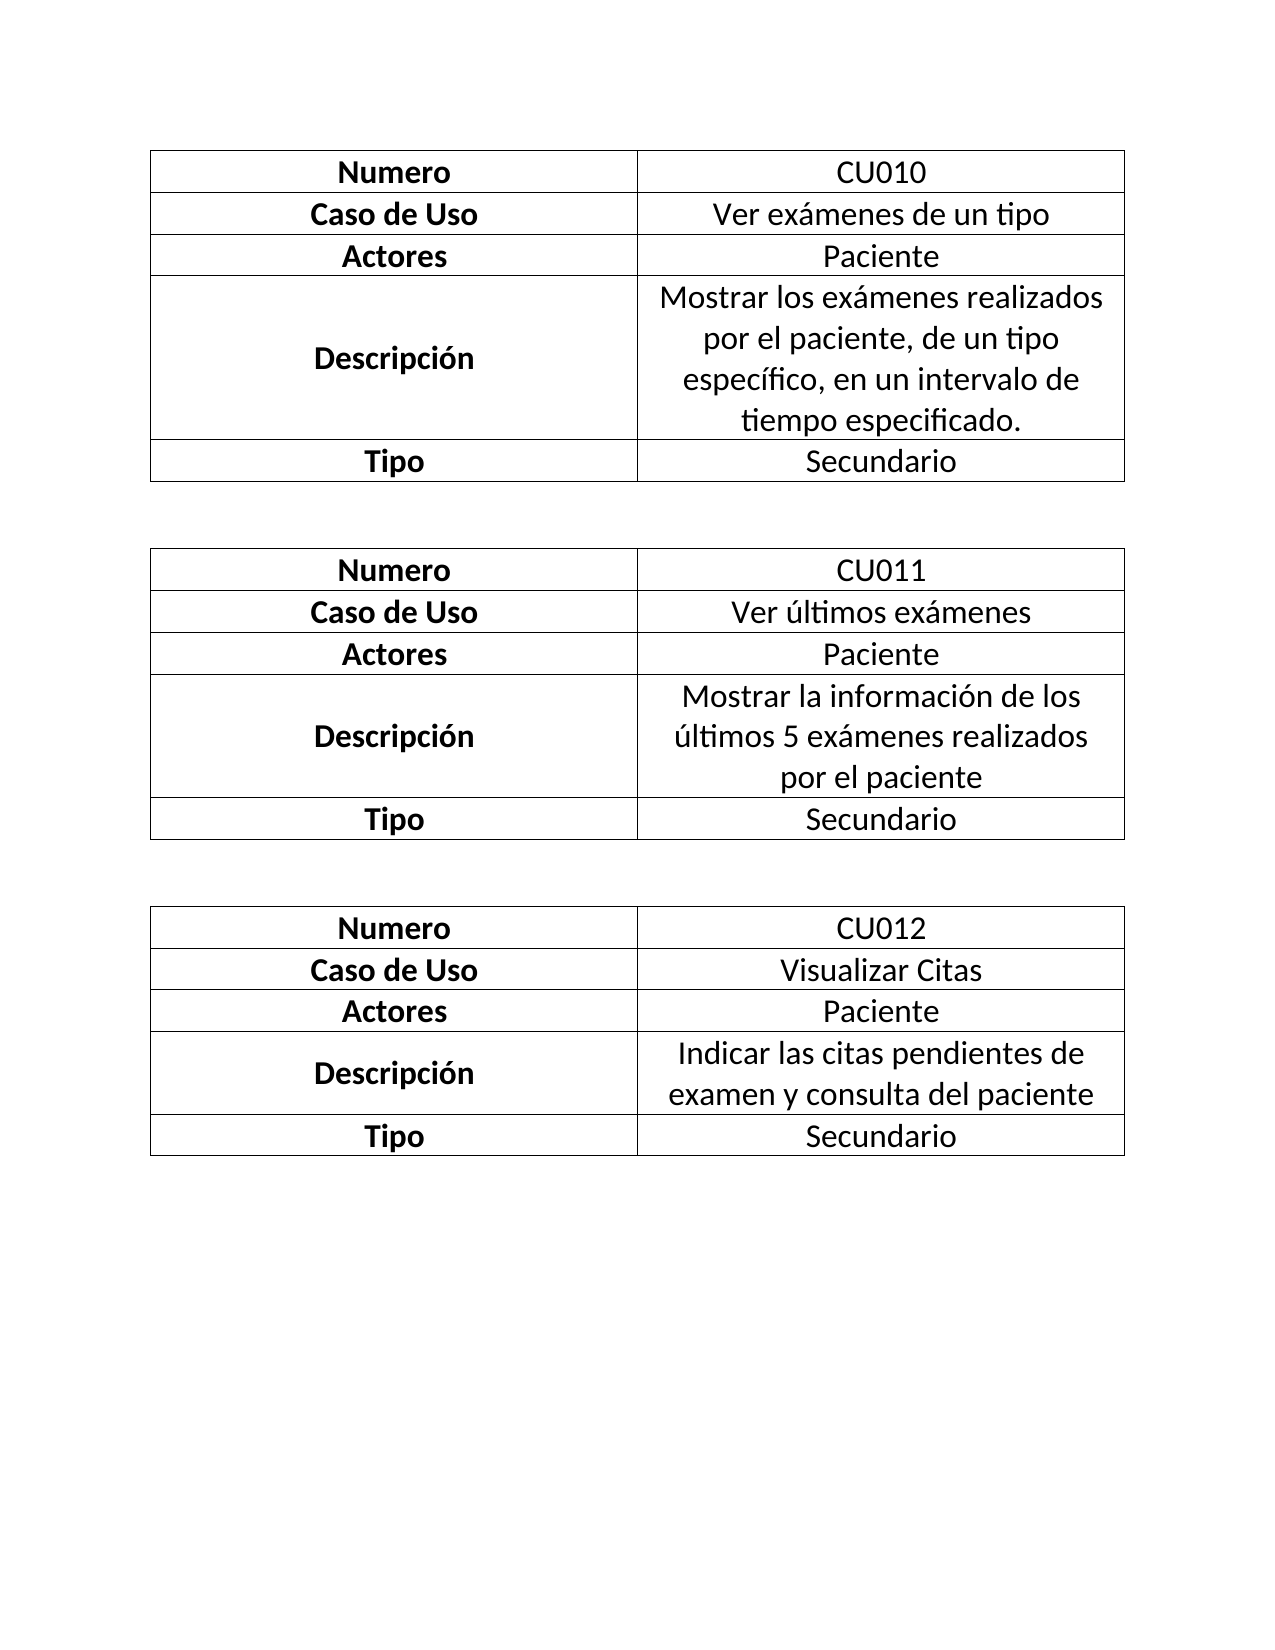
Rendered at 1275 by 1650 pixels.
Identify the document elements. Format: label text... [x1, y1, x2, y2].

table_cell Descripción [151, 276, 637, 439]
table_cell Paciente [638, 990, 1124, 1031]
table_cell Secundario [638, 1115, 1124, 1155]
table_cell Paciente [638, 235, 1124, 275]
table_header CU010 [638, 151, 1124, 192]
table_cell Caso de Uso [151, 949, 637, 989]
table_cell Caso de Uso [151, 193, 637, 233]
table_cell Indicar las citas pendientes de examen y consulta del paciente [638, 1032, 1124, 1113]
table_cell Actores [151, 990, 637, 1031]
table_header Numero [151, 151, 637, 192]
table_cell Ver últimos exámenes [638, 591, 1124, 632]
table_header CU011 [638, 549, 1124, 590]
table_cell Secundario [638, 798, 1124, 838]
table_cell Secundario [638, 440, 1124, 481]
table_header Numero [151, 549, 637, 590]
table_cell Mostrar la información de los últimos 5 exámenes realizados por el paciente [638, 675, 1124, 797]
table_cell Visualizar Citas [638, 949, 1124, 989]
table_cell Descripción [151, 1032, 637, 1113]
table_cell Ver exámenes de un tipo [638, 193, 1124, 233]
table_cell Actores [151, 235, 637, 275]
table_cell Tipo [151, 798, 637, 838]
table_cell Caso de Uso [151, 591, 637, 632]
table_cell Paciente [638, 633, 1124, 673]
table_cell Actores [151, 633, 637, 673]
table_header CU012 [638, 907, 1124, 947]
table_cell Tipo [151, 1115, 637, 1155]
table_cell Tipo [151, 440, 637, 481]
table_cell Mostrar los exámenes realizados por el paciente, de un tipo específico, en un intervalo de tiempo especificado. [638, 276, 1124, 439]
table_cell Descripción [151, 675, 637, 797]
table_header Numero [151, 907, 637, 947]
